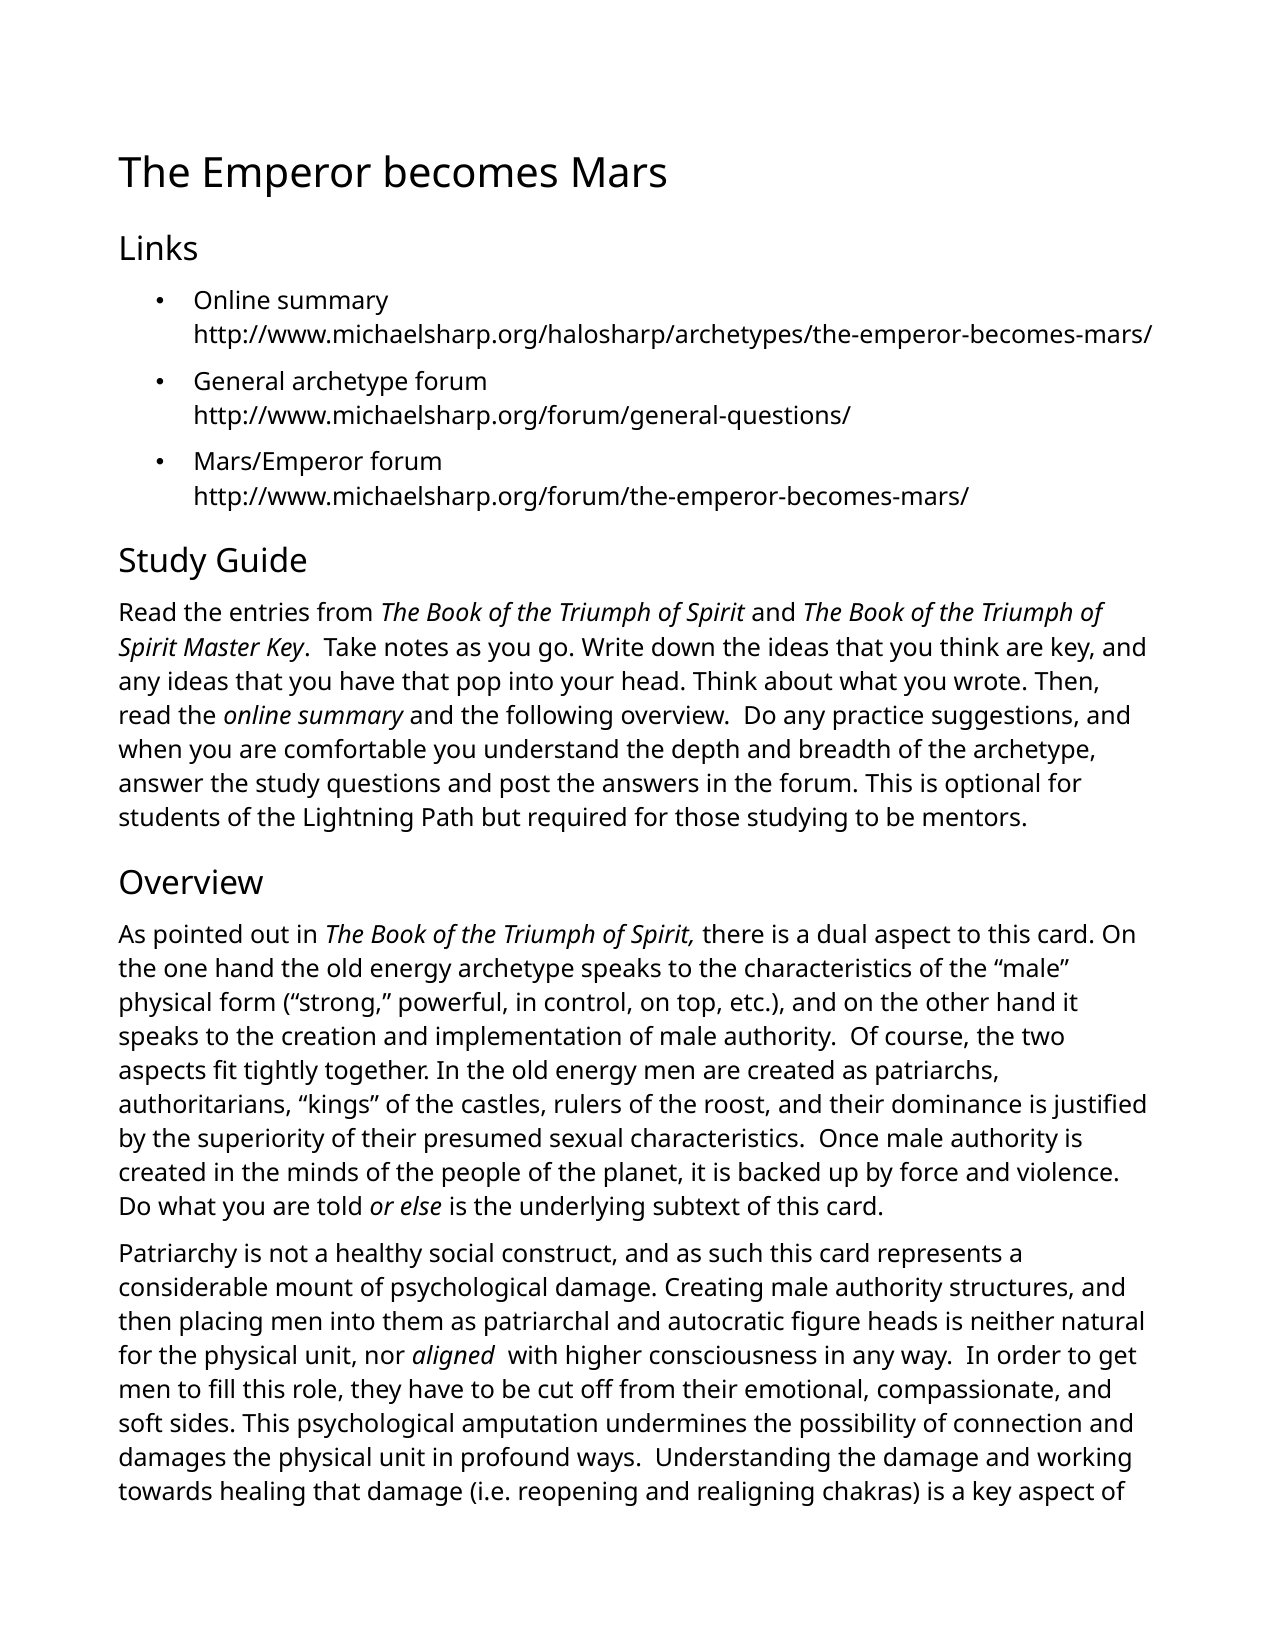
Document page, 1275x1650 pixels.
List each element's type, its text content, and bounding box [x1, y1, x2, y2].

list General archetype forum http://www.michaelsharp.org/forum/general-questions/ [156, 363, 1157, 432]
text Patriarchy is not a healthy social construct, and as such this card represents a considerable mount of psychological damage. Creating male authority structures, and then placing men into them as patriarchal and autocratic figure heads is neither natural for the physical unit, nor aligned with higher consciousness in any way. In order to get men to fill this role, they have to be cut off from their emotional, compassionate, and soft sides. This psychological amputation undermines the possibility of connection and damages the physical unit in profound ways. Understanding the damage and working towards healing that damage (i.e. reopening and realigning chakras) is a key aspect of [118, 1236, 1157, 1508]
list Online summary http://www.michaelsharp.org/halosharp/archetypes/the-emperor-becomes-mars/ [156, 283, 1157, 351]
subtitle Study Guide [118, 537, 1157, 583]
subtitle The Emperor becomes Mars [118, 143, 1157, 200]
subtitle Overview [118, 858, 1157, 904]
text As pointed out in The Book of the Triumph of Spirit, there is a dual aspect to this card. On the one hand the old energy archetype speaks to the characteristics of the “male” physical form (“strong,” powerful, in control, on top, etc.), and on the other hand it speaks to the creation and implementation of male authority. Of course, the two aspects fit tightly together. In the old energy men are created as patriarchs, authoritarians, “kings” of the castles, rulers of the roost, and their dominance is justified by the superiority of their presumed sexual characteristics. Once male authority is created in the minds of the people of the planet, it is backed up by force and violence. Do what you are told or else is the underlying subtext of this card. [118, 916, 1157, 1223]
subtitle Links [118, 225, 1157, 270]
text Read the entries from The Book of the Triumph of Spirit and The Book of the Triumph of Spirit Master Key. Take notes as you go. Write down the ideas that you think are key, and any ideas that you have that pop into your head. Think about what you wrote. Then, read the online summary and the following overview. Do any practice suggestions, and when you are comfortable you understand the depth and breadth of the archetype, answer the study questions and post the answers in the forum. This is optional for students of the Lightning Path but required for those studying to be mentors. [118, 595, 1157, 833]
list Mars/Emperor forum http://www.michaelsharp.org/forum/the-emperor-becomes-mars/ [156, 444, 1157, 512]
